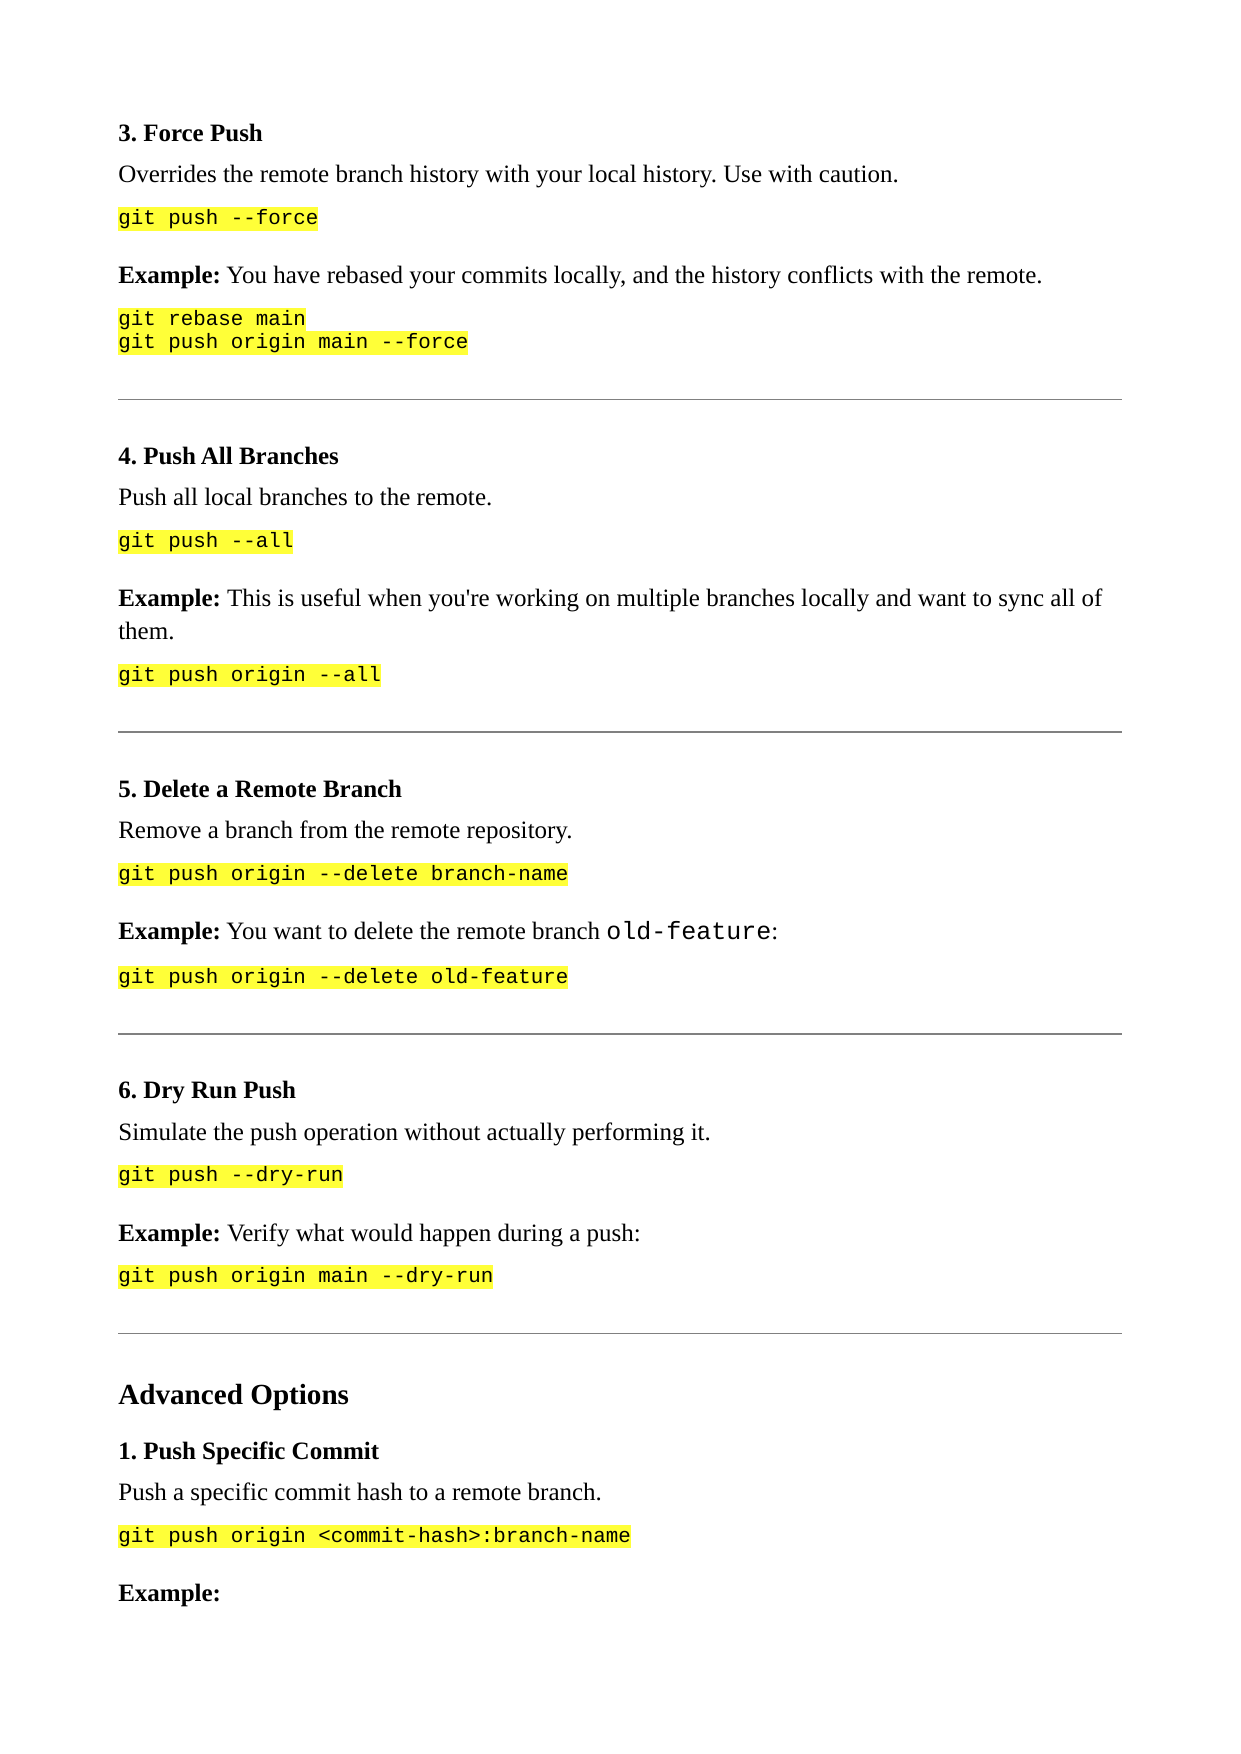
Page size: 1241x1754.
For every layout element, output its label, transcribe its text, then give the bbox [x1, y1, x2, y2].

subtitle 4. Push All Branches [118, 441, 1122, 470]
text Remove a branch from the remote repository. [118, 815, 1122, 844]
text Overrides the remote branch history with your local history. Use with caution. [118, 159, 1122, 188]
text Example: You want to delete the remote branch old-feature: [118, 916, 1122, 947]
text Example: You have rebased your commits locally, and the history conflicts with the remote. [118, 260, 1122, 289]
subtitle 6. Dry Run Push [118, 1076, 1122, 1104]
text git push origin --delete old-feature [118, 966, 1122, 989]
text Example: [118, 1578, 1122, 1606]
subtitle Advanced Options [118, 1377, 1122, 1411]
text Simulate the push operation without actually performing it. [118, 1117, 1122, 1146]
text git push origin main --dry-run [118, 1265, 1122, 1289]
text git push origin main --force [118, 331, 1122, 355]
text git push --force [118, 207, 1122, 231]
text git push origin <commit-hash>:branch-name [118, 1524, 1122, 1548]
text Example: Verify what would happen during a push: [118, 1218, 1122, 1246]
text Push a specific commit hash to a remote branch. [118, 1477, 1122, 1506]
text Example: This is useful when you're working on multiple branches locally and want to sync all of them. [118, 583, 1122, 645]
text git rebase main [118, 308, 1122, 331]
subtitle 5. Delete a Remote Branch [118, 774, 1122, 802]
text git push --dry-run [118, 1164, 1122, 1188]
subtitle 3. Force Push [118, 118, 1122, 147]
subtitle 1. Push Specific Commit [118, 1436, 1122, 1464]
text Push all local branches to the remote. [118, 482, 1122, 511]
text git push origin --all [118, 664, 1122, 687]
text git push origin --delete branch-name [118, 863, 1122, 886]
text git push --all [118, 530, 1122, 554]
